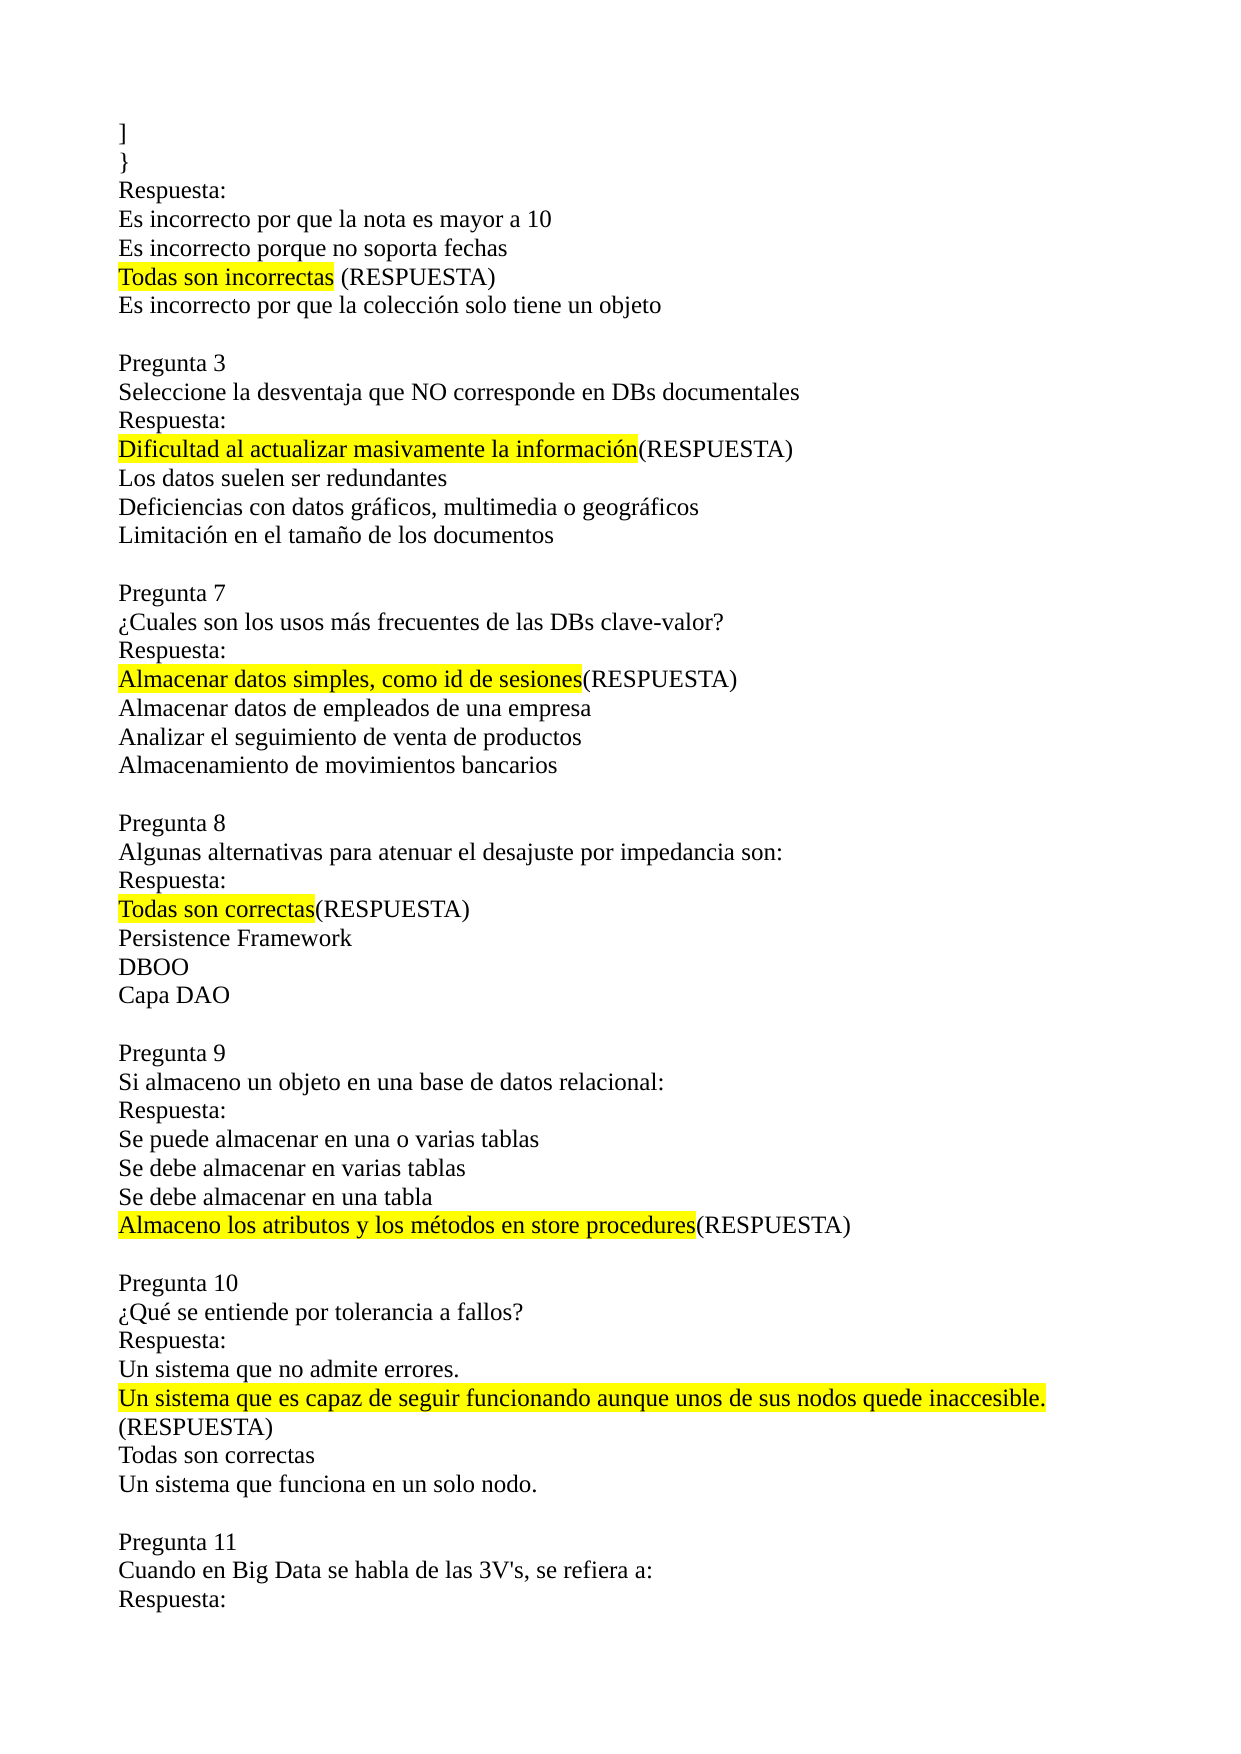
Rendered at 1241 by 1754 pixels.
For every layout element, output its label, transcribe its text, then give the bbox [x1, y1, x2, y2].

text ¿Qué se entiende por tolerancia a fallos? [118, 1297, 1122, 1326]
text Respuesta: [118, 1326, 1122, 1354]
text Almacenamiento de movimientos bancarios [118, 751, 1122, 779]
text ¿Cuales son los usos más frecuentes de las DBs clave-valor? [118, 607, 1122, 636]
text Respuesta: [118, 406, 1122, 434]
text Es incorrecto porque no soporta fechas [118, 233, 1122, 262]
text Un sistema que no admite errores. [118, 1354, 1122, 1383]
text Se debe almacenar en varias tablas [118, 1153, 1122, 1182]
text Pregunta 3 [118, 348, 1122, 377]
text Todas son correctas [118, 1441, 1122, 1469]
text Almaceno los atributos y los métodos en store procedures(RESPUESTA) [118, 1211, 1122, 1239]
text Pregunta 10 [118, 1268, 1122, 1297]
text Respuesta: [118, 866, 1122, 894]
text Limitación en el tamaño de los documentos [118, 521, 1122, 549]
text Analizar el seguimiento de venta de productos [118, 722, 1122, 751]
text Almacenar datos simples, como id de sesiones(RESPUESTA) [118, 664, 1122, 693]
text Es incorrecto por que la colección solo tiene un objeto [118, 291, 1122, 319]
text Pregunta 9 [118, 1038, 1122, 1067]
text Todas son correctas(RESPUESTA) [118, 894, 1122, 923]
text Se puede almacenar en una o varias tablas [118, 1124, 1122, 1153]
text Deficiencias con datos gráficos, multimedia o geográficos [118, 492, 1122, 521]
text } [118, 147, 1122, 176]
text Dificultad al actualizar masivamente la información(RESPUESTA) [118, 434, 1122, 463]
text Respuesta: [118, 1584, 1122, 1613]
text ] [118, 118, 1122, 147]
text Es incorrecto por que la nota es mayor a 10 [118, 204, 1122, 233]
text Pregunta 11 [118, 1527, 1122, 1556]
text Un sistema que funciona en un solo nodo. [118, 1469, 1122, 1498]
text Respuesta: [118, 636, 1122, 664]
text Algunas alternativas para atenuar el desajuste por impedancia son: [118, 837, 1122, 866]
text Todas son incorrectas (RESPUESTA) [118, 262, 1122, 291]
text Persistence Framework [118, 923, 1122, 952]
text Respuesta: [118, 176, 1122, 204]
text Pregunta 8 [118, 808, 1122, 837]
text Almacenar datos de empleados de una empresa [118, 693, 1122, 722]
text Seleccione la desventaja que NO corresponde en DBs documentales [118, 377, 1122, 406]
text Un sistema que es capaz de seguir funcionando aunque unos de sus nodos quede inaccesible. (RESPUESTA) [118, 1383, 1122, 1441]
text Capa DAO [118, 981, 1122, 1009]
text Si almaceno un objeto en una base de datos relacional: [118, 1067, 1122, 1096]
text Respuesta: [118, 1096, 1122, 1124]
text DBOO [118, 952, 1122, 981]
text Cuando en Big Data se habla de las 3V's, se refiera a: [118, 1556, 1122, 1584]
text Los datos suelen ser redundantes [118, 463, 1122, 492]
text Se debe almacenar en una tabla [118, 1182, 1122, 1211]
text Pregunta 7 [118, 578, 1122, 607]
